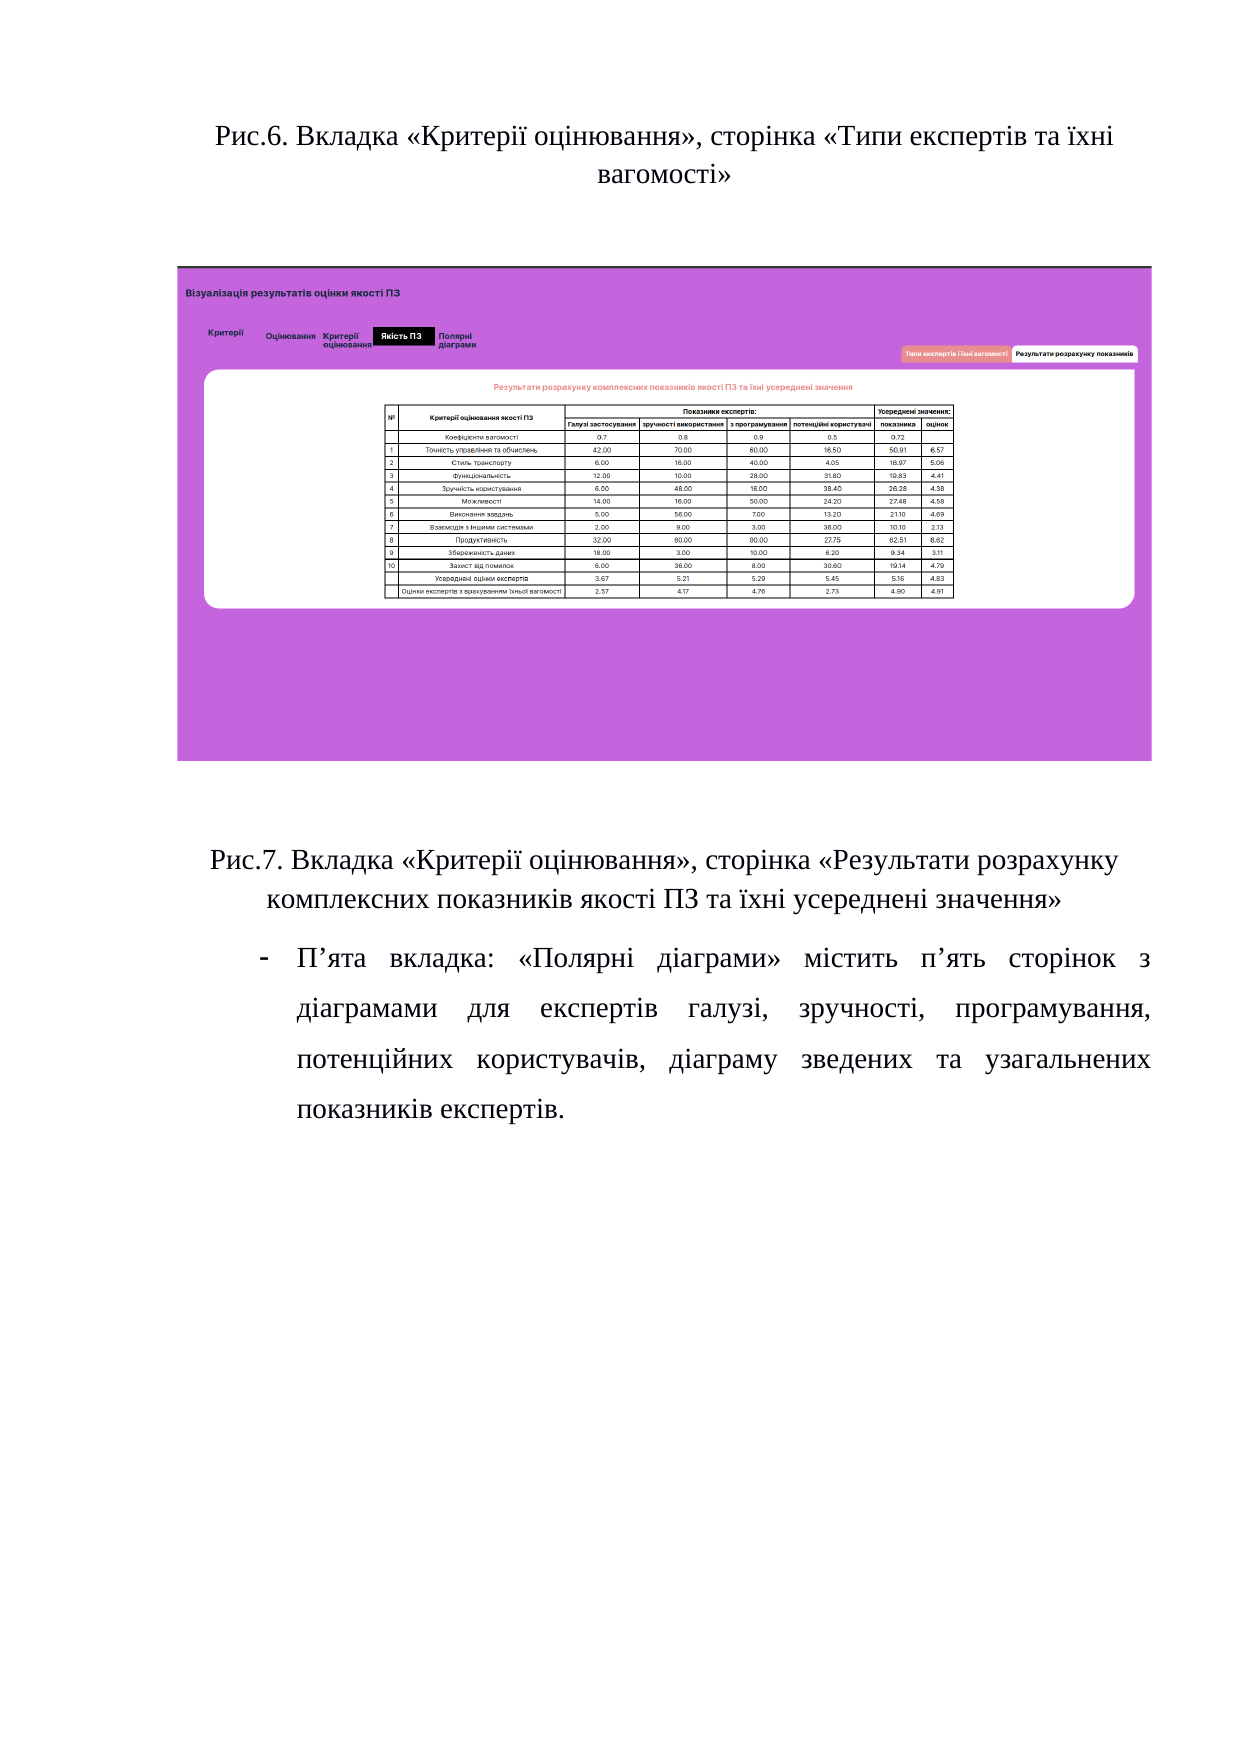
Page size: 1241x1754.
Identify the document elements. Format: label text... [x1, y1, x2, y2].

text Рис.6. Вкладка «Критерії оцінювання», сторінка «Типи експертів та їхні вагомості» [177, 118, 1152, 190]
text Рис.7. Вкладка «Критерії оцінювання», сторінка «Результати розрахунку комплексних показників якості ПЗ та їхні усереднені значення» [177, 842, 1152, 914]
list П’ята вкладка: «Полярні діаграми» містить п’ять сторінок з діаграмами для експертів галузі, зручності, програмування, потенційних користувачів, діаграму зведених та узагальнених показників експертів. [259, 940, 1152, 1125]
picture [177, 266, 1152, 761]
